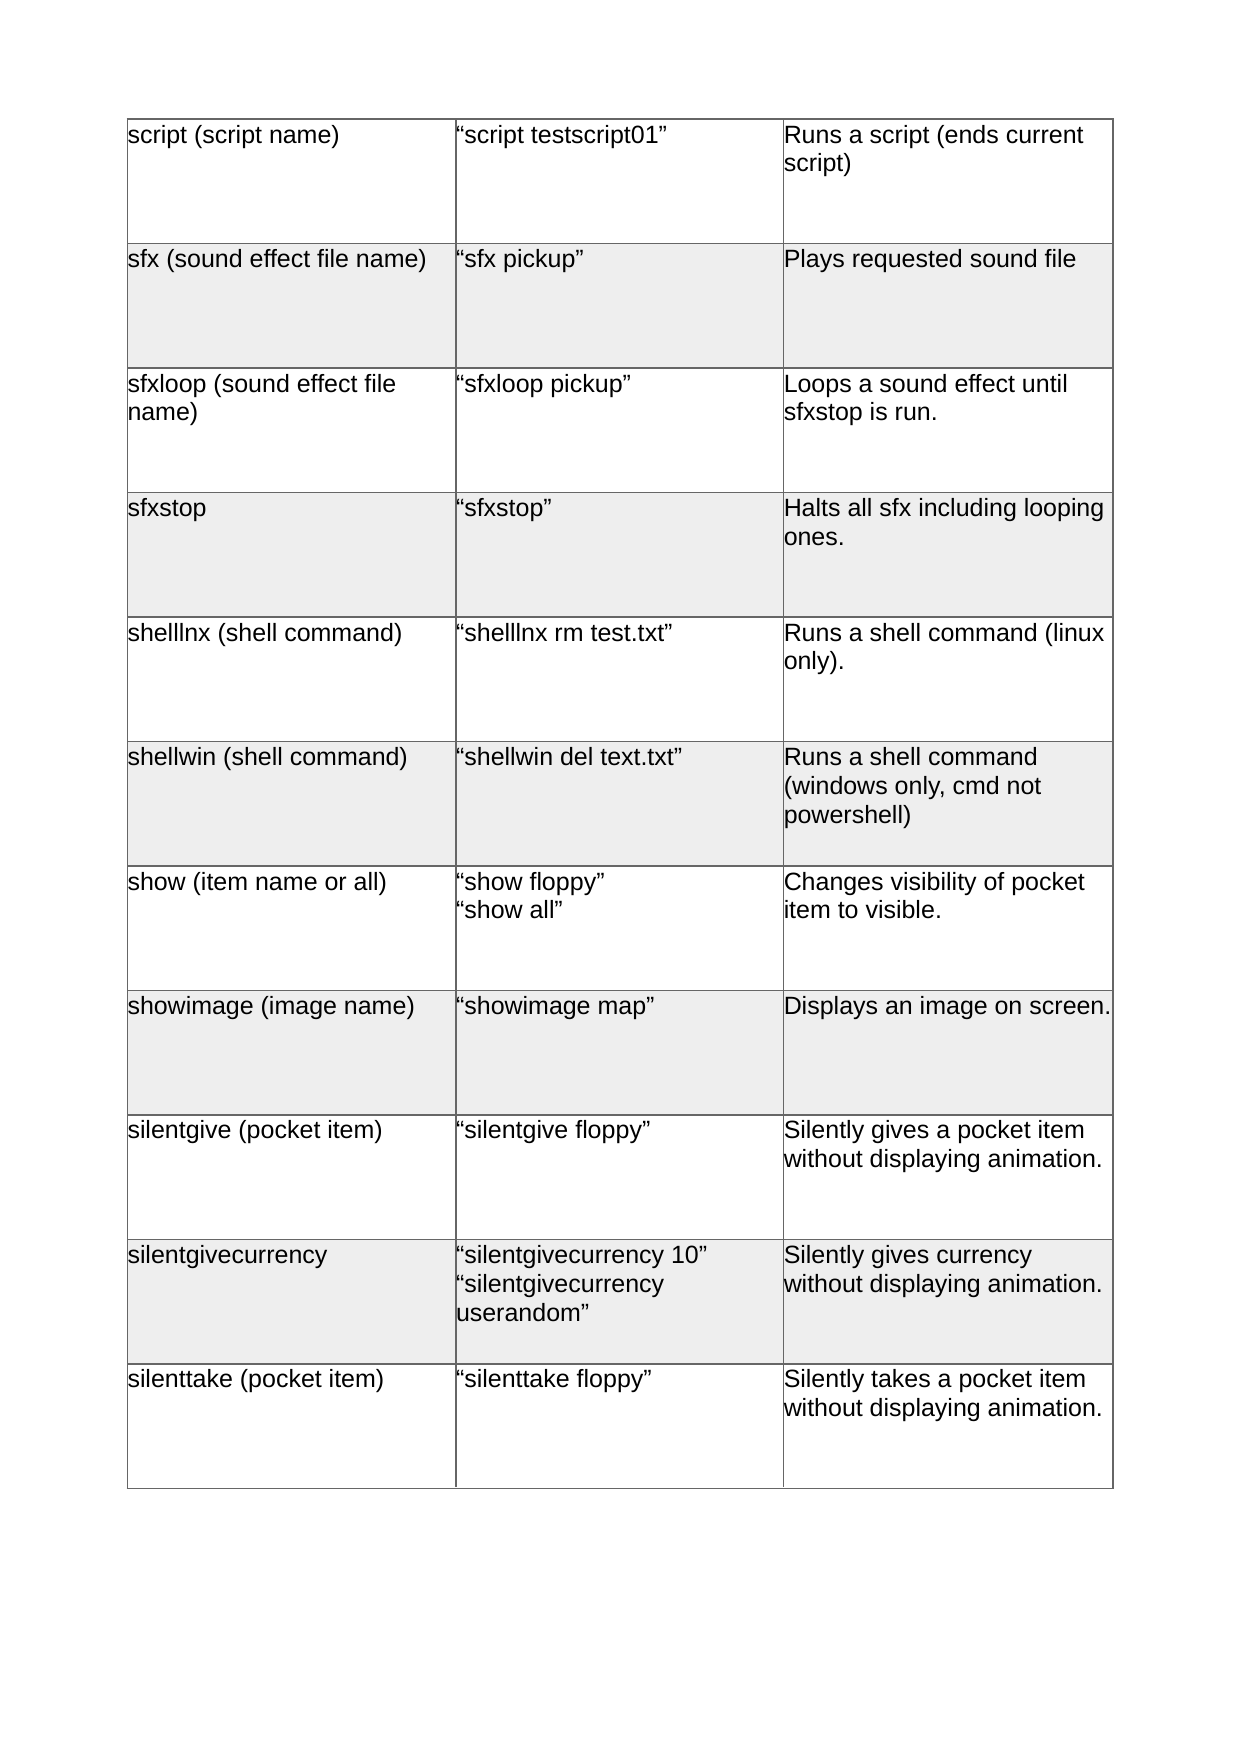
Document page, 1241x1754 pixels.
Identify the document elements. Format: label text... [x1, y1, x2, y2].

table_cell silentgivecurrency [128, 1240, 455, 1363]
table_cell “script testscript01” [457, 120, 783, 243]
table_cell “show floppy” “show all” [457, 867, 783, 989]
table_cell Silently takes a pocket item without displaying animation. [784, 1365, 1112, 1487]
table_cell “silenttake floppy” [457, 1365, 783, 1487]
table_cell “showimage map” [457, 991, 783, 1114]
table_cell “sfxloop pickup” [457, 369, 783, 492]
table_cell Displays an image on screen. [784, 991, 1112, 1114]
table_cell Silently gives currency without displaying animation. [784, 1240, 1112, 1363]
table_cell showimage (image name) [128, 991, 455, 1114]
table_cell Plays requested sound file [784, 244, 1112, 367]
table_cell Runs a shell command (linux only). [784, 618, 1112, 741]
table_cell shelllnx (shell command) [128, 618, 455, 741]
table_cell sfxloop (sound effect file name) [128, 369, 455, 492]
table_cell shellwin (shell command) [128, 742, 455, 865]
table_cell Silently gives a pocket item without displaying animation. [784, 1116, 1112, 1238]
table_cell “sfx pickup” [457, 244, 783, 367]
table_cell script (script name) [128, 120, 455, 243]
table_cell sfxstop [128, 493, 455, 616]
table_cell silenttake (pocket item) [128, 1365, 455, 1487]
table_cell Runs a script (ends current script) [784, 120, 1112, 243]
table_cell Halts all sfx including looping ones. [784, 493, 1112, 616]
table_cell silentgive (pocket item) [128, 1116, 455, 1238]
table_cell Loops a sound effect until sfxstop is run. [784, 369, 1112, 492]
table_cell “silentgive floppy” [457, 1116, 783, 1238]
table_cell “sfxstop” [457, 493, 783, 616]
table_cell Changes visibility of pocket item to visible. [784, 867, 1112, 989]
table_cell “shelllnx rm test.txt” [457, 618, 783, 741]
table_cell sfx (sound effect file name) [128, 244, 455, 367]
table_cell “silentgivecurrency 10” “silentgivecurrency userandom” [457, 1240, 783, 1363]
table_cell Runs a shell command (windows only, cmd not powershell) [784, 742, 1112, 865]
table_cell “shellwin del text.txt” [457, 742, 783, 865]
table_cell show (item name or all) [128, 867, 455, 989]
